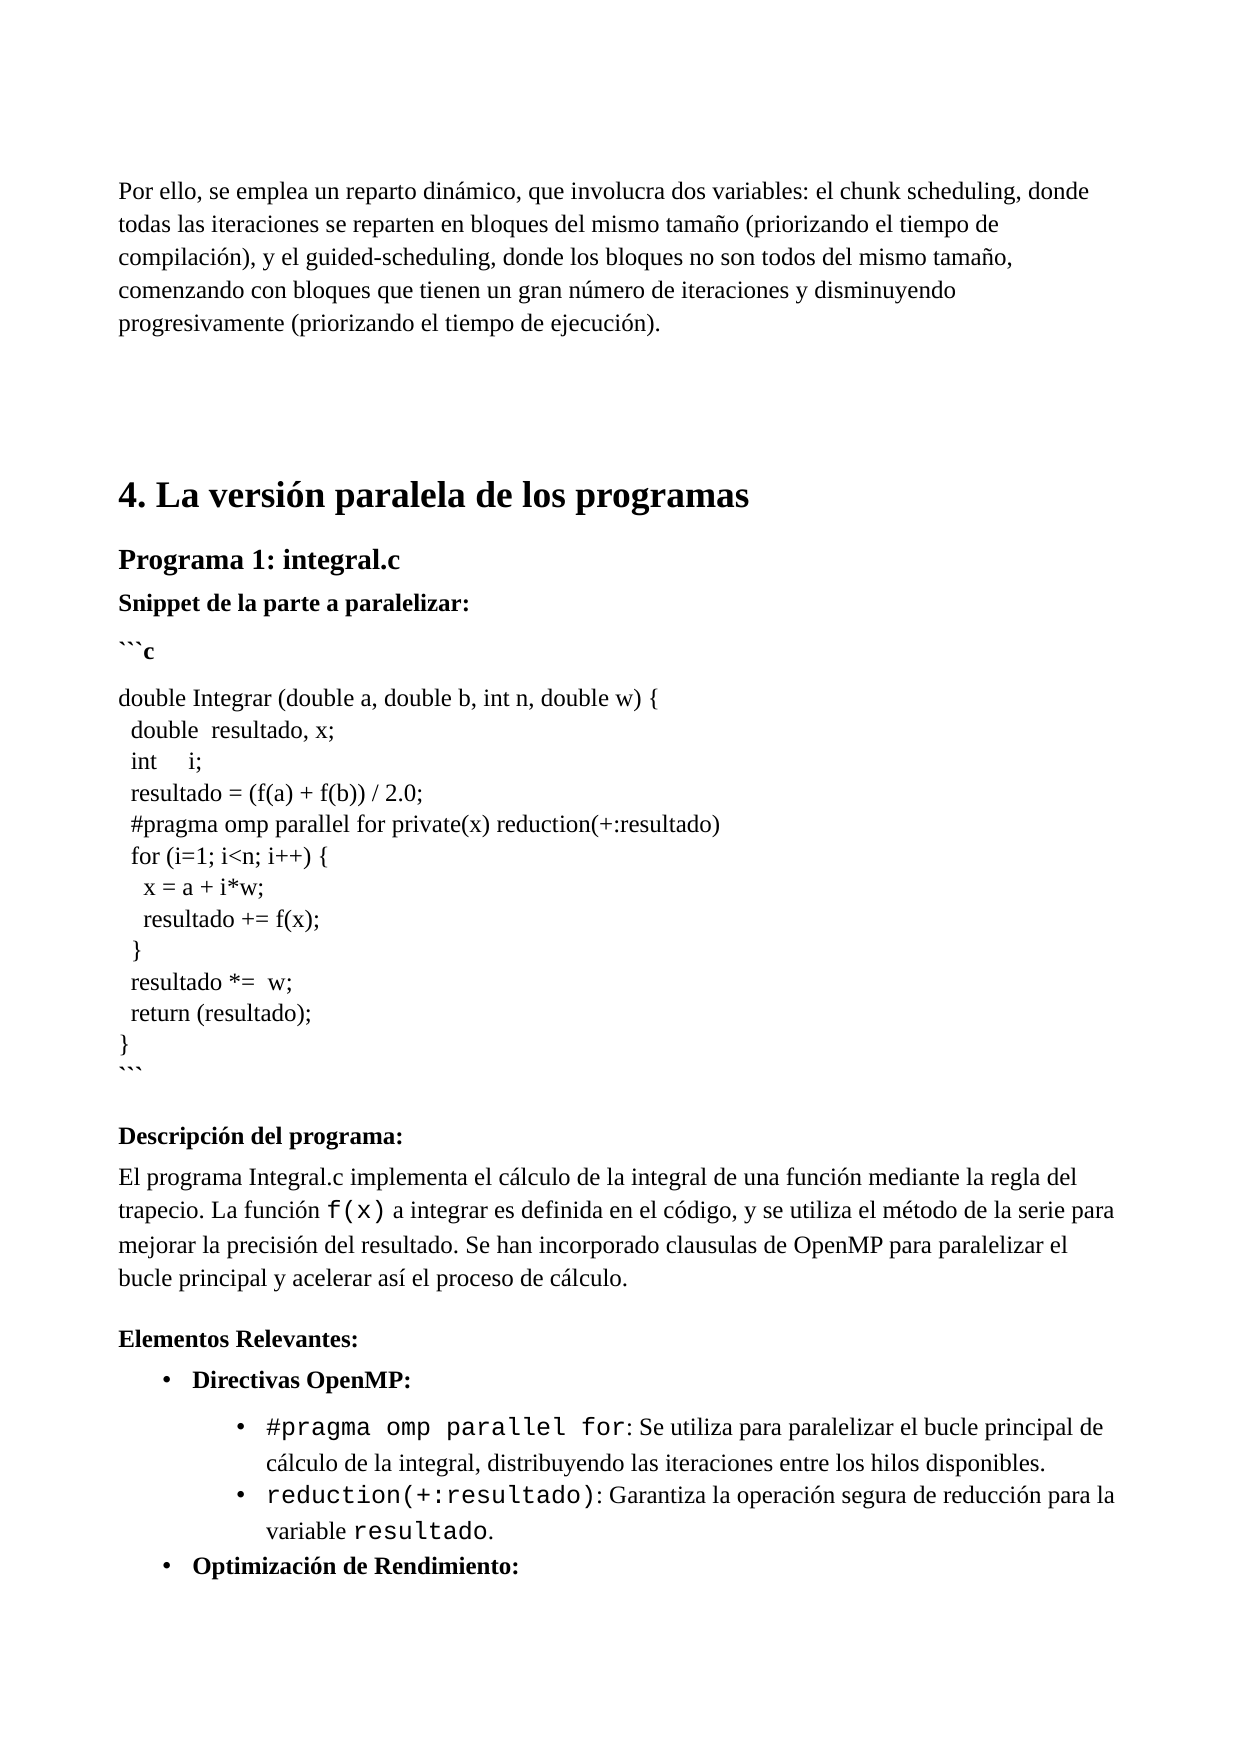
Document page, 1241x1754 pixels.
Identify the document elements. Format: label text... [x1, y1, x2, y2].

text resultado *= w; [118, 967, 1122, 995]
text } [118, 935, 1122, 964]
text Snippet de la parte a paralelizar: [118, 588, 1122, 617]
text resultado += f(x); [118, 904, 1122, 932]
subtitle Descripción del programa: [118, 1121, 1122, 1150]
text int i; [118, 746, 1122, 775]
list Optimización de Rendimiento: [162, 1551, 1122, 1580]
subtitle Programa 1: integral.c [118, 542, 1122, 576]
text } [118, 1029, 1122, 1058]
text x = a + i*w; [118, 872, 1122, 901]
list reduction(+:resultado): Garantiza la operación segura de reducción para la variable resultado. [236, 1481, 1122, 1547]
text return (resultado); [118, 998, 1122, 1027]
text #pragma omp parallel for private(x) reduction(+:resultado) [118, 809, 1122, 838]
text resultado = (f(a) + f(b)) / 2.0; [118, 778, 1122, 807]
text ``` [118, 1061, 1122, 1090]
text double Integrar (double a, double b, int n, double w) { [118, 683, 1122, 712]
subtitle Elementos Relevantes: [118, 1324, 1122, 1352]
text ```c [118, 636, 1122, 665]
text double resultado, x; [118, 715, 1122, 744]
text for (i=1; i<n; i++) { [118, 841, 1122, 869]
text El programa Integral.c implementa el cálculo de la integral de una función mediante la regla del trapecio. La función f(x) a integrar es definida en el código, y se utiliza el método de la serie para mejorar la precisión del resultado. Se han incorporado clausulas de OpenMP para paralelizar el bucle principal y acelerar así el proceso de cálculo. [118, 1162, 1122, 1292]
list Directivas OpenMP: [162, 1365, 1122, 1394]
text Por ello, se emplea un reparto dinámico, que involucra dos variables: el chunk scheduling, donde todas las iteraciones se reparten en bloques del mismo tamaño (priorizando el tiempo de compilación), y el guided-scheduling, donde los bloques no son todos del mismo tamaño, comenzando con bloques que tienen un gran número de iteraciones y disminuyendo progresivamente (priorizando el tiempo de ejecución). [118, 176, 1122, 337]
subtitle 4. La versión paralela de los programas [118, 472, 1122, 515]
list #pragma omp parallel for: Se utiliza para paralelizar el bucle principal de cálculo de la integral, distribuyendo las iteraciones entre los hilos disponibles. [236, 1412, 1122, 1476]
